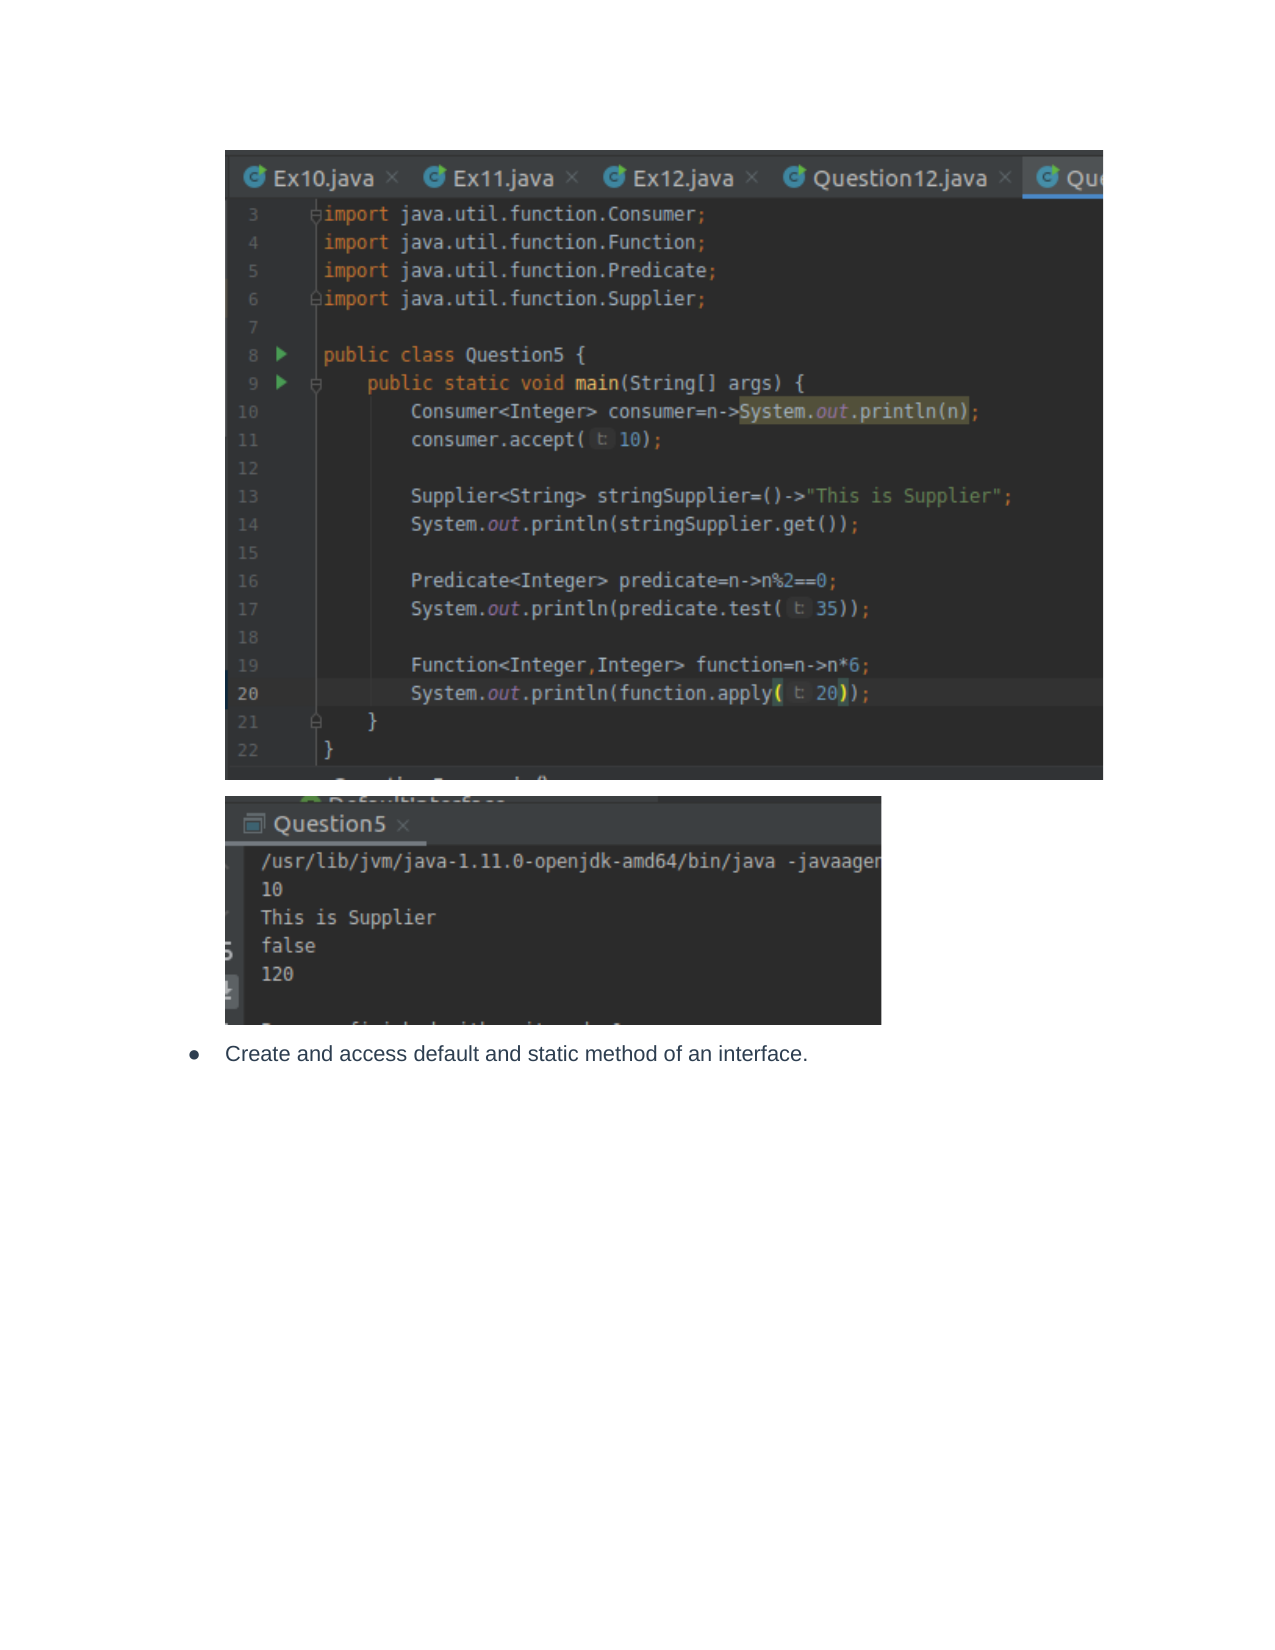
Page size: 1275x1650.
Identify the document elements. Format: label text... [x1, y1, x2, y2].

picture [225, 150, 1104, 780]
picture [225, 796, 882, 1025]
list Create and access default and static method of an interface. [187, 1041, 1125, 1066]
